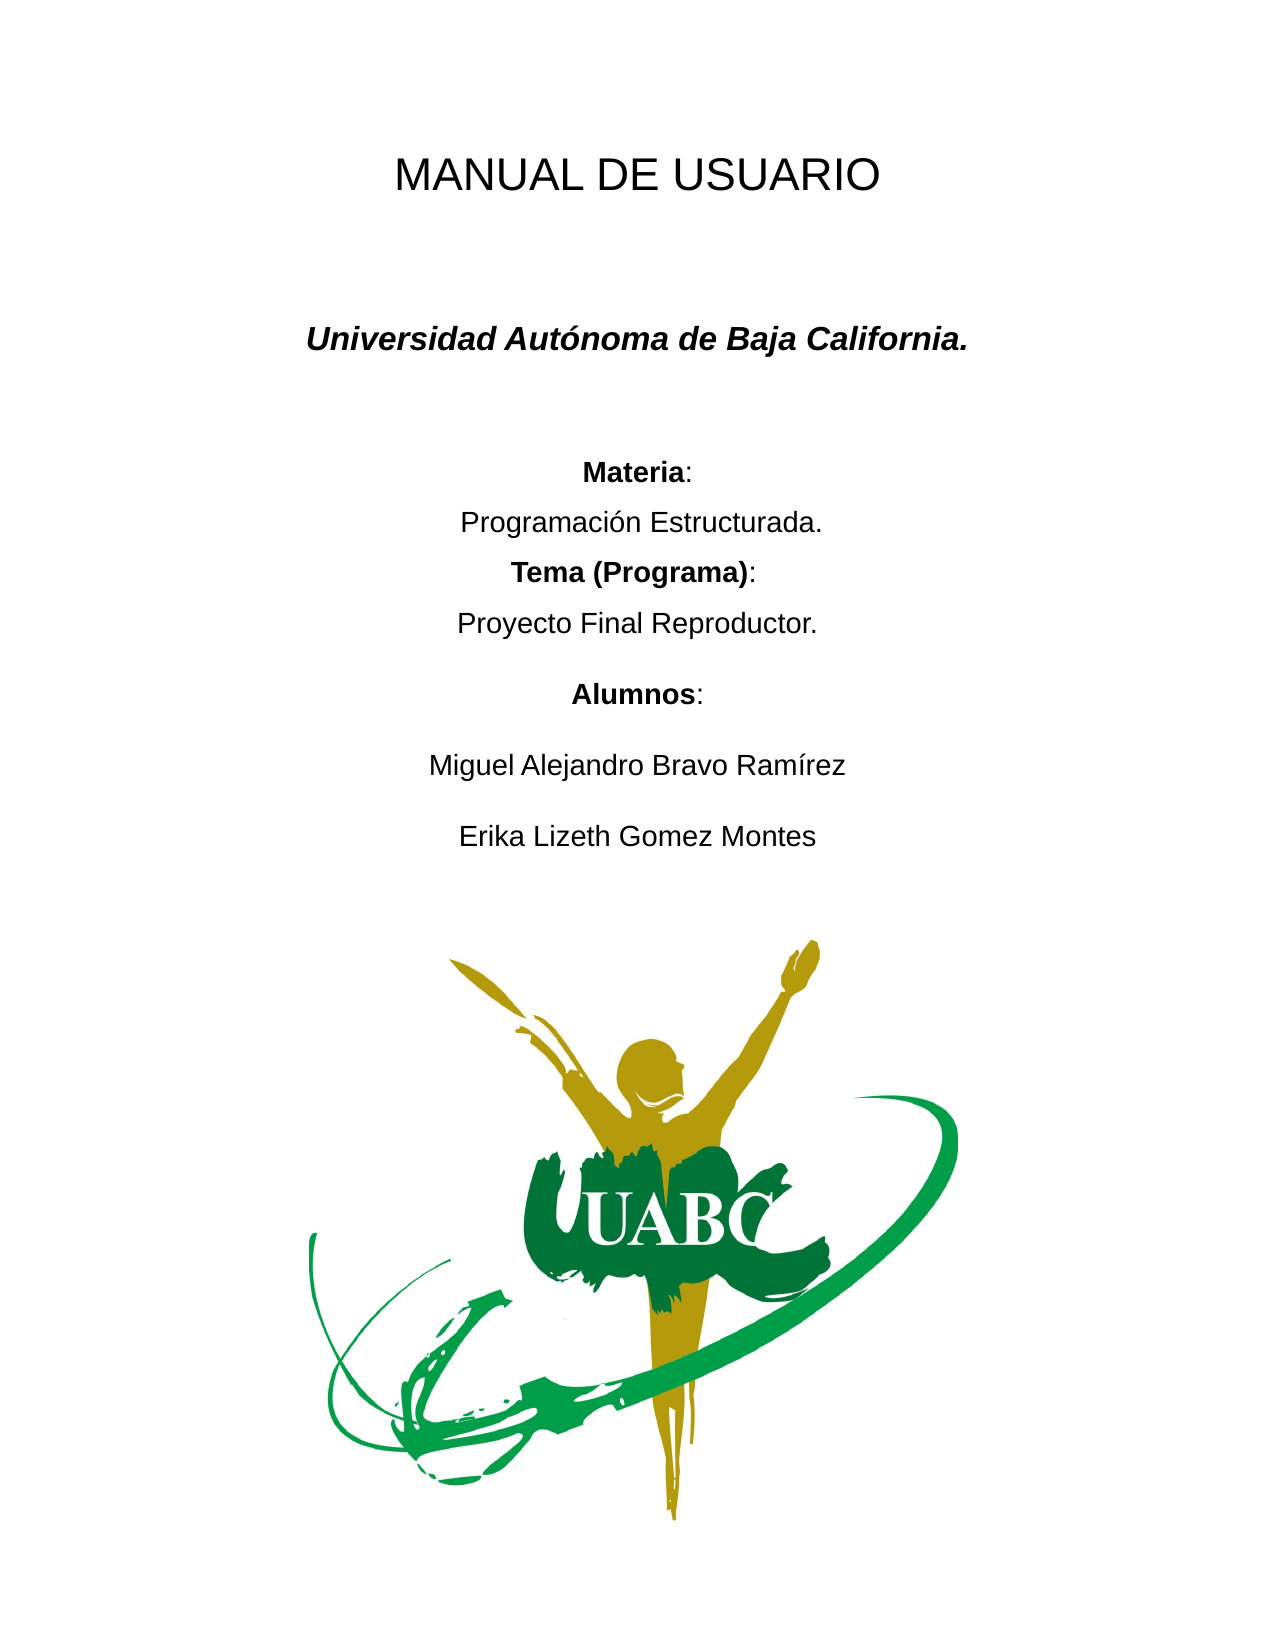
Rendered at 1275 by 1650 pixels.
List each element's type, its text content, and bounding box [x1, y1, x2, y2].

text MANUAL DE USUARIO [177, 148, 1098, 200]
text Erika Lizeth Gomez Montes [177, 819, 1098, 853]
text Alumnos: [177, 677, 1098, 710]
picture [308, 940, 958, 1521]
text Universidad Autónoma de Baja California. [177, 319, 1098, 415]
text Materia: Programación Estructurada. Tema (Programa): Proyecto Final Reproductor. [177, 455, 1098, 639]
text Miguel Alejandro Bravo Ramírez [177, 748, 1098, 781]
